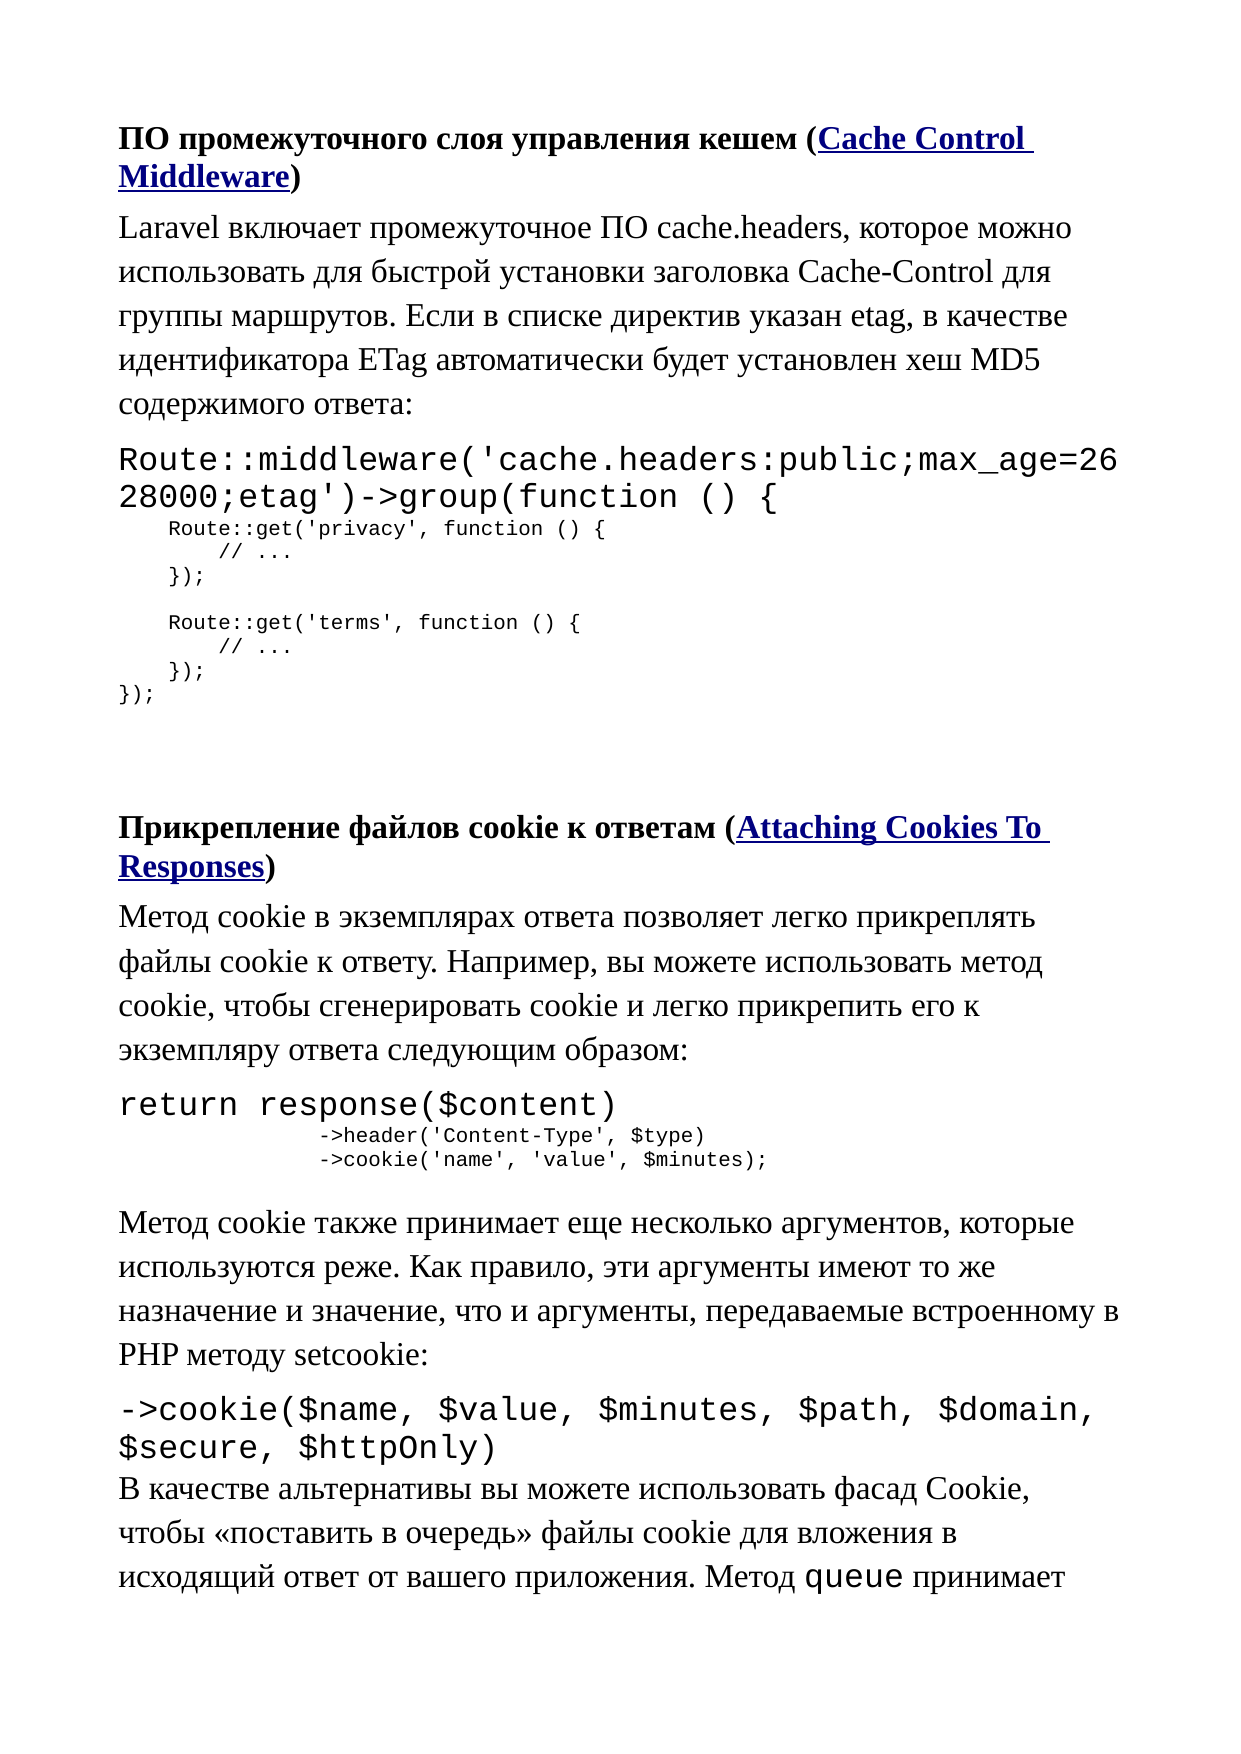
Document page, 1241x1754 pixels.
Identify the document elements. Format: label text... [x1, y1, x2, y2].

text Метод cookie также принимает еще несколько аргументов, которые используются реже. Как правило, эти аргументы имеют то же назначение и значение, что и аргументы, передаваемые встроенному в PHP методу setcookie: [118, 1202, 1122, 1373]
text ->cookie('name', 'value', $minutes); [118, 1149, 1122, 1173]
text Route::get('terms', function () { [118, 612, 1122, 636]
text Laravel включает промежуточное ПО cache.headers, которое можно использовать для быстрой установки заголовка Cache-Control для группы маршрутов. Если в списке директив указан etag, в качестве идентификатора ETag автоматически будет установлен хеш MD5 содержимого ответа: [118, 207, 1122, 422]
text Route::middleware('cache.headers:public;max_age=2628000;etag')->group(function () { [118, 442, 1122, 518]
subtitle ПО промежуточного слоя управления кешем (Cache Control Middleware) [118, 118, 1122, 195]
text }); [118, 683, 1122, 707]
text // ... [118, 636, 1122, 660]
text }); [118, 565, 1122, 589]
text return response($content) [118, 1088, 1122, 1125]
text }); [118, 660, 1122, 683]
text Метод cookie в экземплярах ответа позволяет легко прикреплять файлы cookie к ответу. Например, вы можете использовать метод cookie, чтобы сгенерировать cookie и легко прикрепить его к экземпляру ответа следующим образом: [118, 897, 1122, 1067]
text Route::get('privacy', function () { [118, 518, 1122, 541]
text ->cookie($name, $value, $minutes, $path, $domain, $secure, $httpOnly) [118, 1393, 1122, 1469]
text ->header('Content-Type', $type) [118, 1125, 1122, 1149]
text // ... [118, 541, 1122, 565]
subtitle Прикрепление файлов cookie к ответам (Attaching Cookies To Responses) [118, 808, 1122, 884]
text В качестве альтернативы вы можете использовать фасад Cookie, чтобы «поставить в очередь» файлы cookie для вложения в исходящий ответ от вашего приложения. Метод queue принимает [118, 1469, 1122, 1598]
